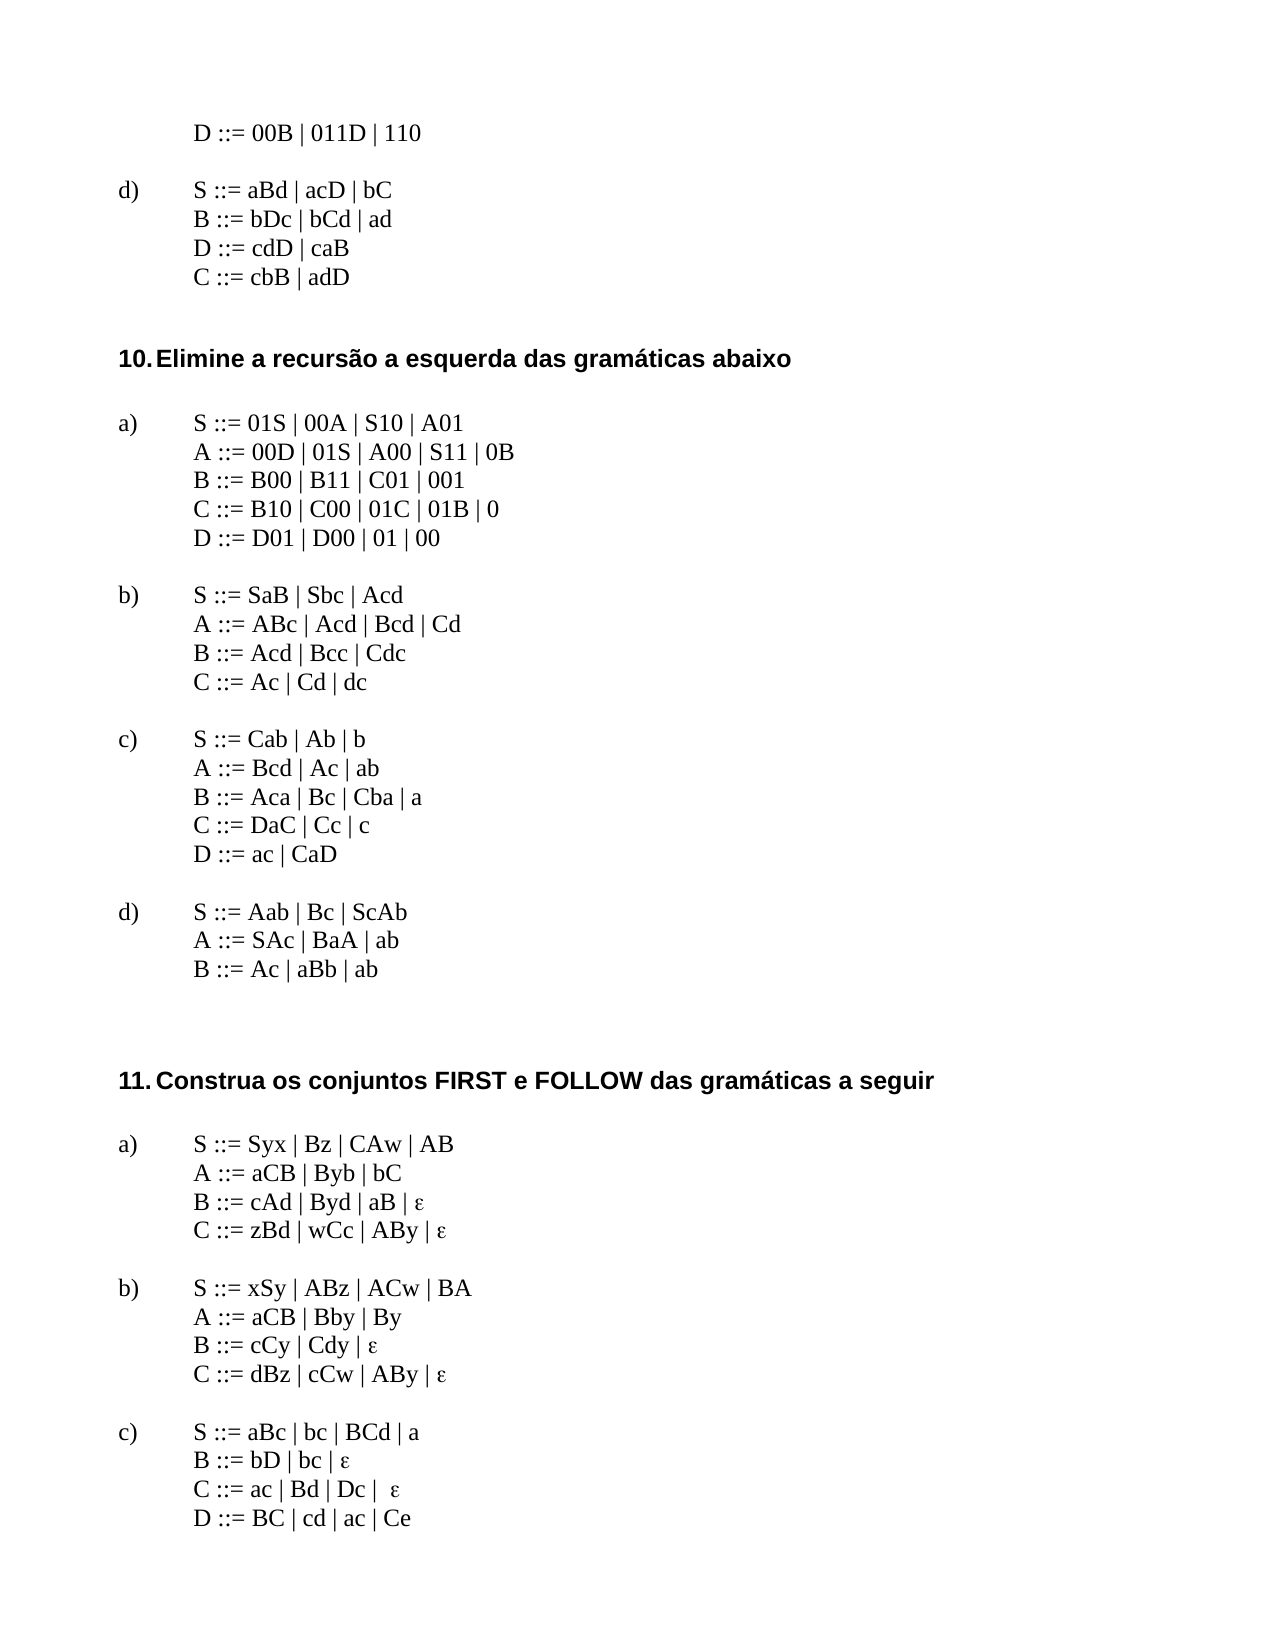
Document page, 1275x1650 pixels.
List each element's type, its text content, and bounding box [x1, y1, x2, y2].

text C ::= cbB | adD [118, 262, 1186, 291]
list Construa os conjuntos FIRST e FOLLOW das gramáticas a seguir [118, 1066, 1186, 1094]
text b) S ::= SaB | Sbc | Acd [118, 581, 1186, 609]
text B ::= bD | bc |  [118, 1446, 1186, 1474]
text A ::= aCB | Bby | By [118, 1302, 1186, 1331]
text A ::= aCB | Byb | bC [118, 1158, 1186, 1187]
text B ::= Aca | Bc | Cba | a [118, 782, 1186, 811]
text A ::= ABc | Acd | Bcd | Cd [118, 609, 1186, 638]
text B ::= cCy | Cdy |  [118, 1331, 1186, 1359]
text C ::= DaC | Cc | c [118, 811, 1186, 839]
text D ::= D01 | D00 | 01 | 00 [118, 523, 1186, 552]
text A ::= Bcd | Ac | ab [118, 753, 1186, 782]
text d) S ::= aBd | acD | bC [118, 176, 1186, 204]
text D ::= cdD | caB [118, 233, 1186, 262]
text D ::= ac | CaD [118, 839, 1186, 868]
text a) S ::= Syx | Bz | CAw | AB [118, 1129, 1186, 1158]
text B ::= Acd | Bcc | Cdc [118, 638, 1186, 667]
text c) S ::= Cab | Ab | b [118, 724, 1186, 753]
text c) S ::= aBc | bc | BCd | a [118, 1417, 1186, 1446]
text B ::= B00 | B11 | C01 | 001 [118, 466, 1186, 494]
text A ::= 00D | 01S | A00 | S11 | 0B [118, 437, 1186, 466]
text d) S ::= Aab | Bc | ScAb [118, 897, 1186, 926]
text C ::= ac | Bd | Dc |  [118, 1474, 1186, 1503]
text C ::= zBd | wCc | ABy |  [118, 1216, 1186, 1244]
text b) S ::= xSy | ABz | ACw | BA [118, 1273, 1186, 1302]
text A ::= SAc | BaA | ab [118, 926, 1186, 954]
list Elimine a recursão a esquerda das gramáticas abaixo [118, 344, 1186, 373]
text B ::= Ac | aBb | ab [118, 954, 1186, 983]
text C ::= dBz | cCw | ABy |  [118, 1359, 1186, 1388]
text D ::= 00B | 011D | 110 [177, 118, 1186, 147]
text B ::= cAd | Byd | aB |  [118, 1187, 1186, 1216]
text D ::= BC | cd | ac | Ce [118, 1503, 1186, 1532]
text a) S ::= 01S | 00A | S10 | A01 [118, 408, 1186, 437]
text C ::= Ac | Cd | dc [118, 667, 1186, 696]
text C ::= B10 | C00 | 01C | 01B | 0 [118, 494, 1186, 523]
text B ::= bDc | bCd | ad [118, 204, 1186, 233]
